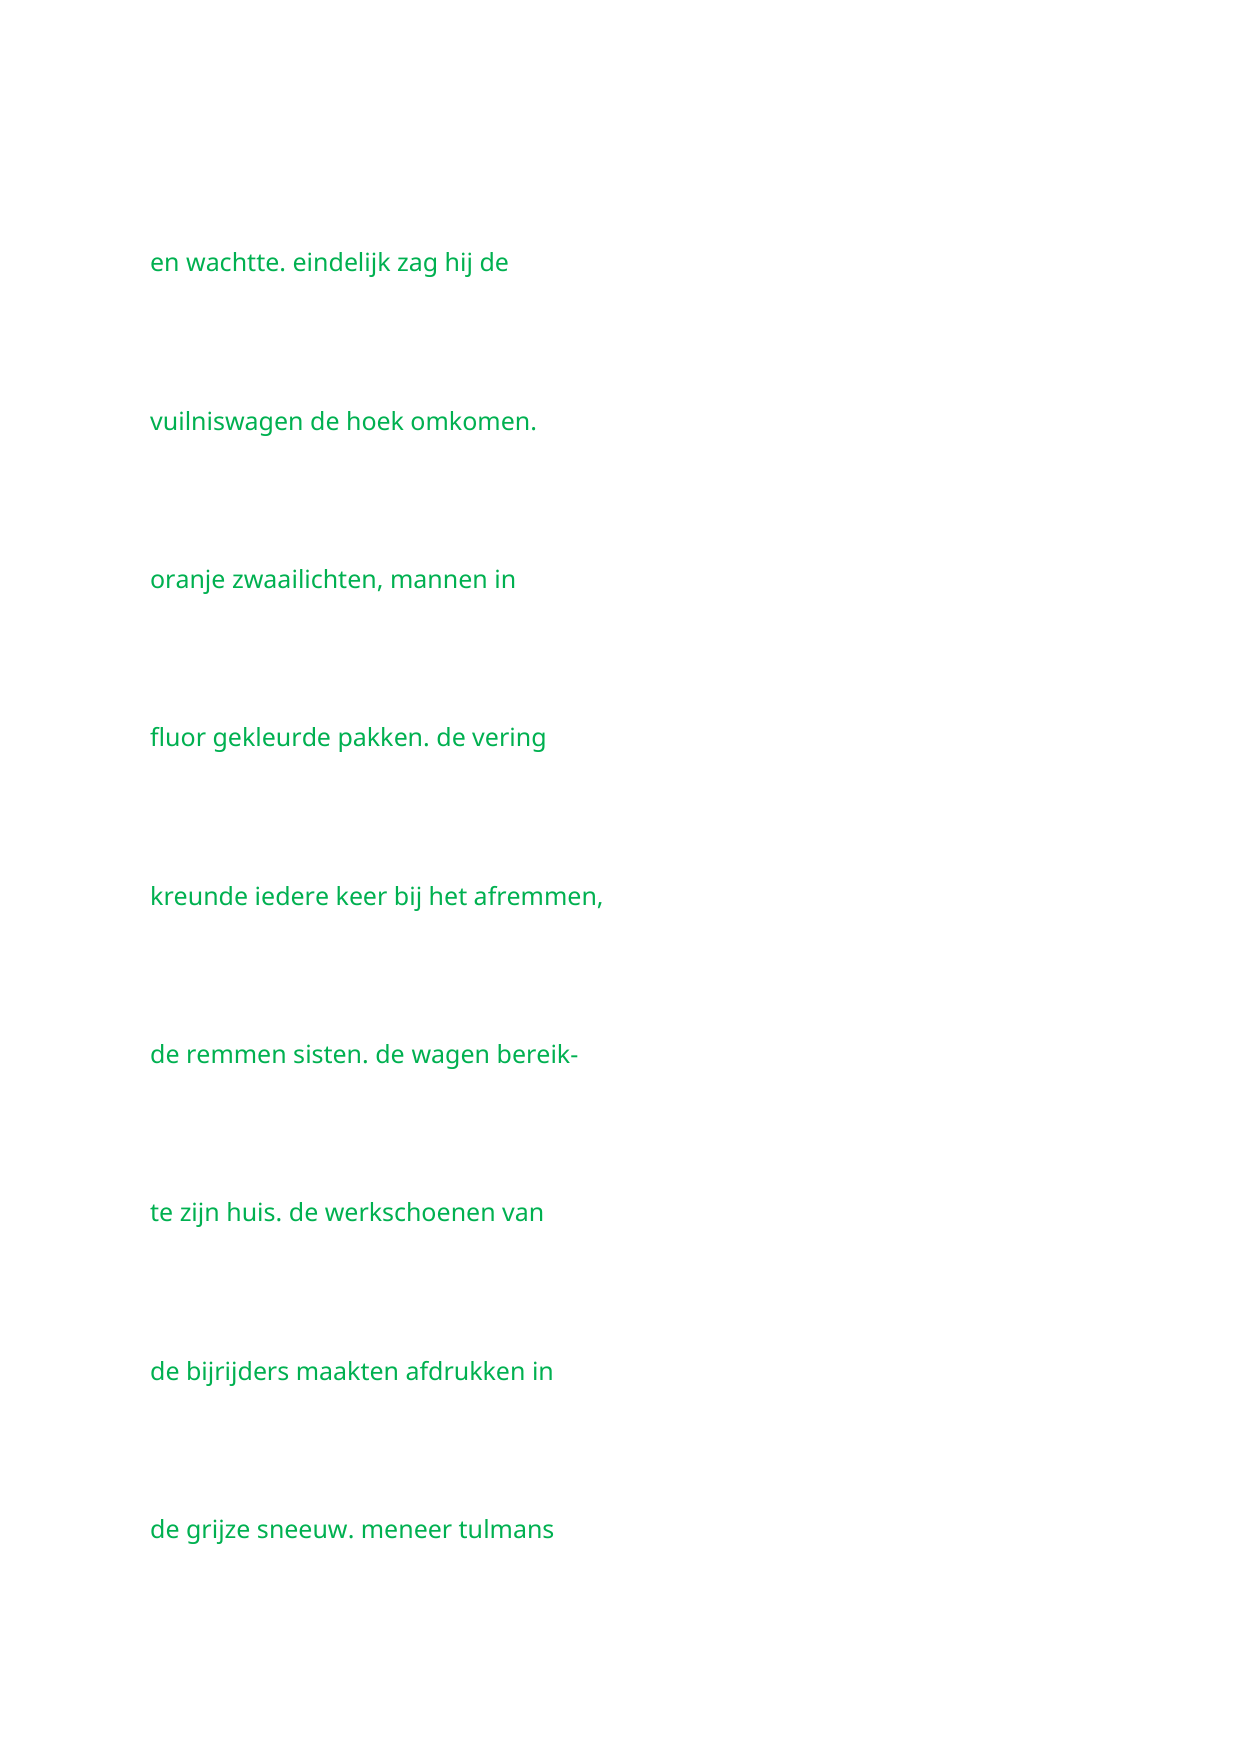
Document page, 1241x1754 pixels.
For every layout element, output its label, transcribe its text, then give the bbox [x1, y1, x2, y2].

text de remmen sisten. de wagen bereik- [150, 1021, 1090, 1071]
text oranje zwaailichten, mannen in [150, 546, 1090, 596]
text de bijrijders maakten afdrukken in [150, 1337, 1090, 1387]
text te zijn huis. de werkschoenen van [150, 1179, 1090, 1229]
text de grijze sneeuw. meneer tulmans [150, 1496, 1090, 1546]
text fluor gekleurde pakken. de vering [150, 704, 1090, 754]
text vuilniswagen de hoek omkomen. [150, 387, 1090, 437]
text en wachtte. eindelijk zag hij de [150, 229, 1090, 279]
text kreunde iedere keer bij het afremmen, [150, 862, 1090, 912]
